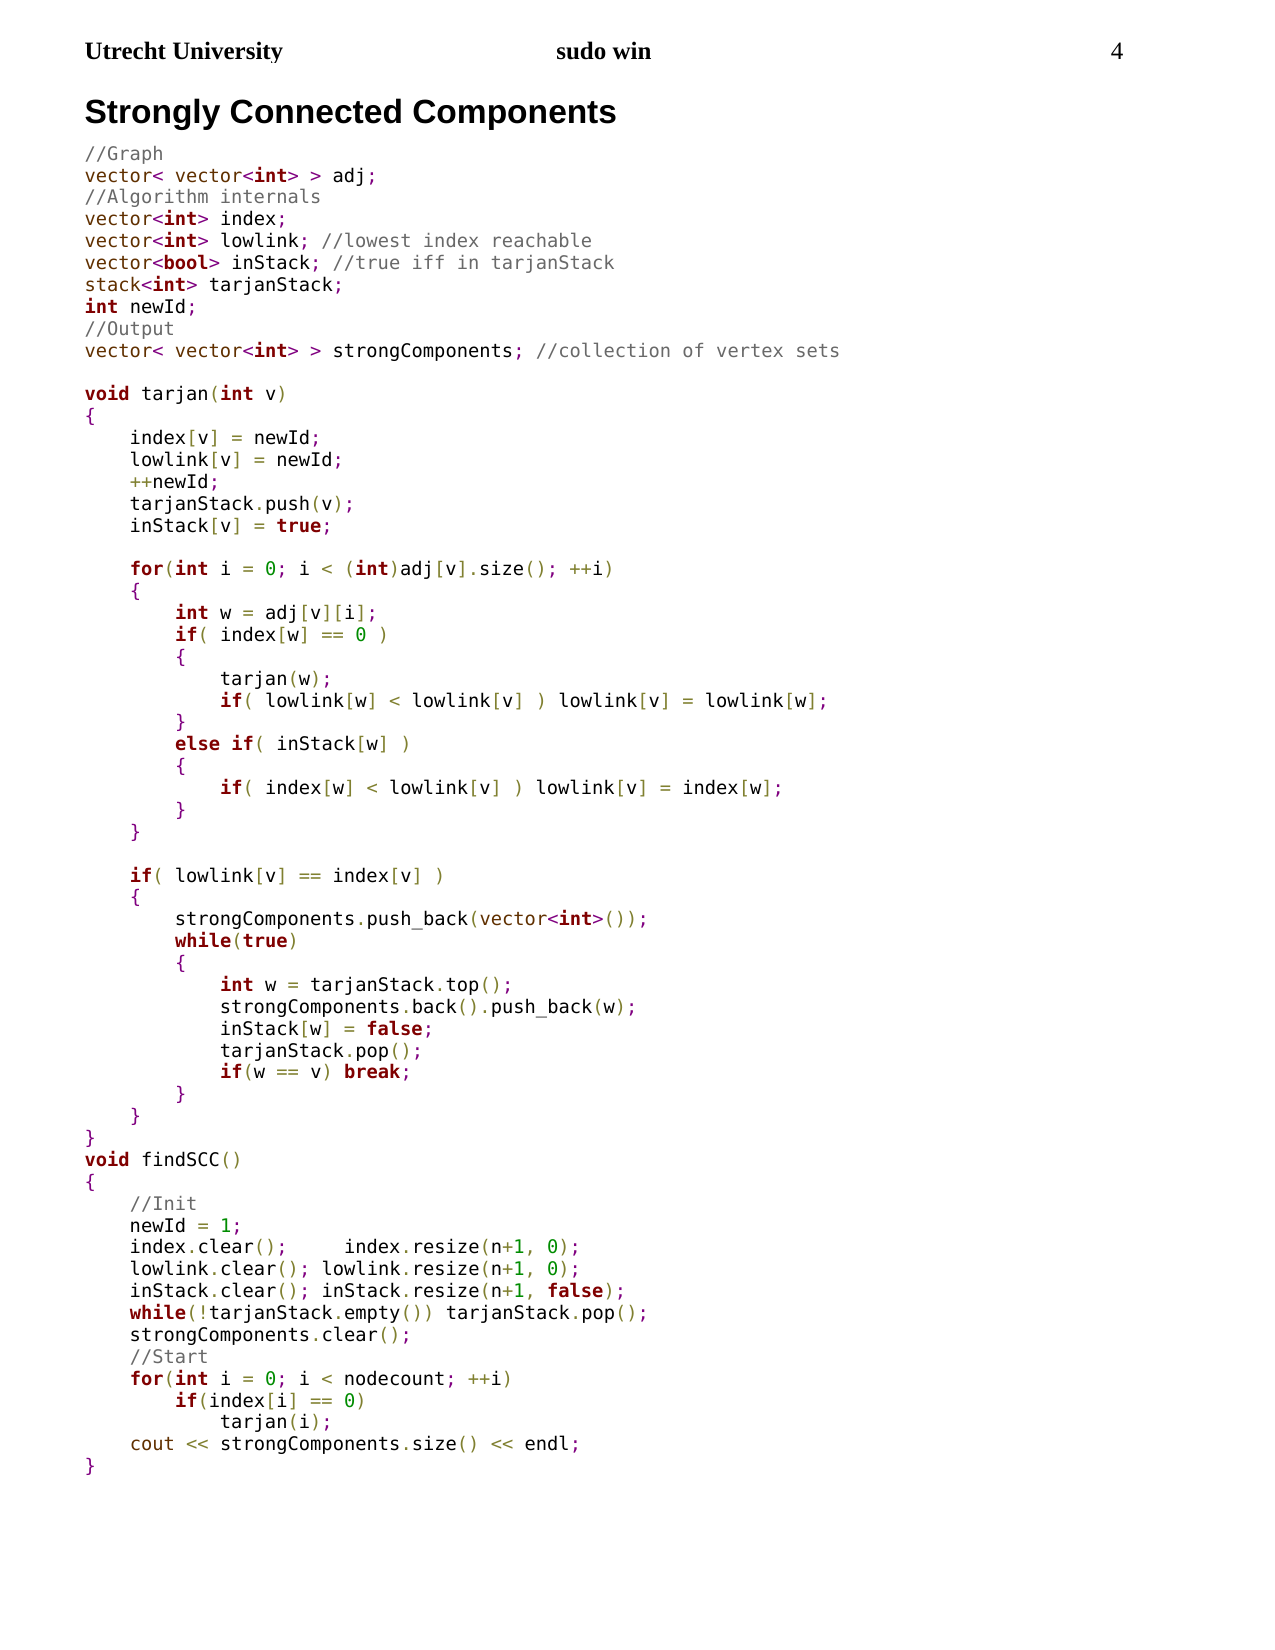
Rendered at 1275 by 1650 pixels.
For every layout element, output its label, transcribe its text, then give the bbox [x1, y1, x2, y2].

text //Algorithm internals [84, 187, 1206, 208]
text vector<int> index; [84, 208, 1206, 230]
text { [84, 405, 1206, 427]
text while(true) [84, 930, 1206, 952]
text vector< vector<int> > adj; [84, 165, 1206, 187]
subtitle Strongly Connected Components [84, 92, 1206, 131]
text else if( inStack[w] ) [84, 733, 1206, 755]
text { [84, 887, 1206, 908]
text tarjanStack.pop(); [84, 1040, 1206, 1062]
text newId = 1; [84, 1215, 1206, 1237]
text } [84, 712, 1206, 733]
text //Output [84, 318, 1206, 340]
text { [84, 580, 1206, 602]
text tarjan(w); [84, 668, 1206, 690]
text if( lowlink[w] < lowlink[v] ) lowlink[v] = lowlink[w]; [84, 690, 1206, 712]
text inStack[w] = false; [84, 1018, 1206, 1040]
text } [84, 1105, 1206, 1127]
text inStack.clear(); inStack.resize(n+1, false); [84, 1280, 1206, 1302]
text int w = adj[v][i]; [84, 602, 1206, 624]
text } [84, 1083, 1206, 1105]
text vector<int> lowlink; //lowest index reachable [84, 230, 1206, 252]
text void findSCC() [84, 1149, 1206, 1171]
text inStack[v] = true; [84, 515, 1206, 537]
text { [84, 755, 1206, 777]
text int w = tarjanStack.top(); [84, 974, 1206, 996]
text index[v] = newId; [84, 427, 1206, 449]
text if(w == v) break; [84, 1062, 1206, 1083]
text if( lowlink[v] == index[v] ) [84, 865, 1206, 887]
text } [84, 1127, 1206, 1149]
text { [84, 1171, 1206, 1193]
text //Start [84, 1346, 1206, 1368]
text //Graph [84, 143, 1206, 165]
text stack<int> tarjanStack; [84, 274, 1206, 296]
text if( index[w] == 0 ) [84, 624, 1206, 646]
text if(index[i] == 0) [84, 1390, 1206, 1412]
text for(int i = 0; i < nodecount; ++i) [84, 1368, 1206, 1390]
text int newId; [84, 296, 1206, 318]
text { [84, 952, 1206, 974]
text strongComponents.clear(); [84, 1324, 1206, 1346]
text } [84, 821, 1206, 843]
text //Init [84, 1193, 1206, 1215]
text tarjan(i); [84, 1412, 1206, 1433]
text strongComponents.push_back(vector<int>()); [84, 908, 1206, 930]
text vector<bool> inStack; //true iff in tarjanStack [84, 252, 1206, 274]
text lowlink.clear(); lowlink.resize(n+1, 0); [84, 1258, 1206, 1280]
text while(!tarjanStack.empty()) tarjanStack.pop(); [84, 1302, 1206, 1324]
text { [84, 646, 1206, 668]
text } [84, 1455, 1206, 1477]
text index.clear(); index.resize(n+1, 0); [84, 1237, 1206, 1258]
text for(int i = 0; i < (int)adj[v].size(); ++i) [84, 558, 1206, 580]
text ++newId; [84, 471, 1206, 493]
text vector< vector<int> > strongComponents; //collection of vertex sets [84, 340, 1206, 362]
text cout << strongComponents.size() << endl; [84, 1433, 1206, 1455]
text lowlink[v] = newId; [84, 449, 1206, 471]
text if( index[w] < lowlink[v] ) lowlink[v] = index[w]; [84, 777, 1206, 799]
text strongComponents.back().push_back(w); [84, 996, 1206, 1018]
text } [84, 799, 1206, 821]
text tarjanStack.push(v); [84, 493, 1206, 515]
text void tarjan(int v) [84, 383, 1206, 405]
